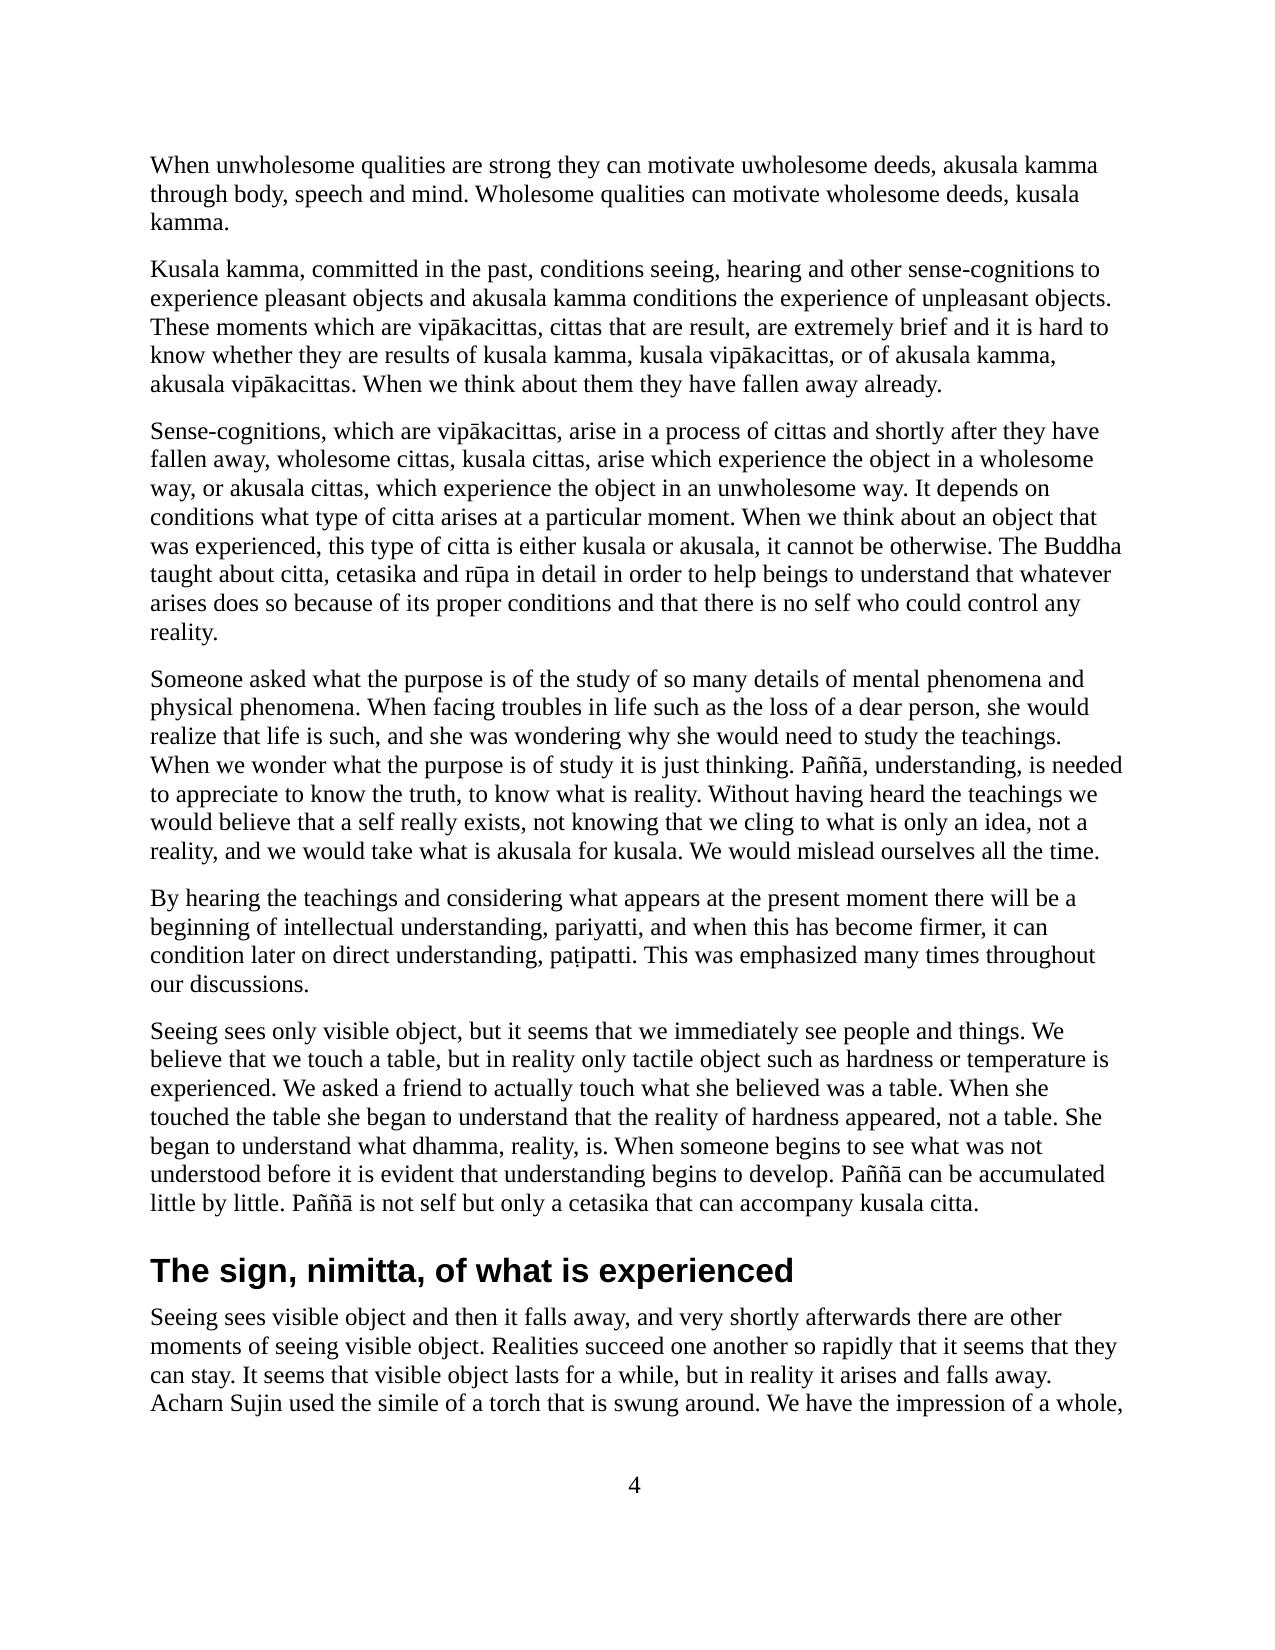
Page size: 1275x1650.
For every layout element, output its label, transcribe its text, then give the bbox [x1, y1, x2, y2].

text By hearing the teachings and considering what appears at the present moment there will be a beginning of intellectual understanding, pariyatti, and when this has become firmer, it can condition later on direct understanding, paṭipatti. This was emphasized many times throughout our discussions. [150, 883, 1125, 998]
text Someone asked what the purpose is of the study of so many details of mental phenomena and physical phenomena. When facing troubles in life such as the loss of a dear person, she would realize that life is such, and she was wondering why she would need to study the teachings. When we wonder what the purpose is of study it is just thinking. Paññā, understanding, is needed to appreciate to know the truth, to know what is reality. Without having heard the teachings we would believe that a self really exists, not knowing that we cling to what is only an idea, not a reality, and we would take what is akusala for kusala. We would mislead ourselves all the time. [150, 664, 1125, 865]
text Kusala kamma, committed in the past, conditions seeing, hearing and other sense-cognitions to experience pleasant objects and akusala kamma conditions the experience of unpleasant objects. These moments which are vipākacittas, cittas that are result, are extremely brief and it is hard to know whether they are results of kusala kamma, kusala vipākacittas, or of akusala kamma, akusala vipākacittas. When we think about them they have fallen away already. [150, 254, 1125, 398]
text Seeing sees only visible object, but it seems that we immediately see people and things. We believe that we touch a table, but in reality only tactile object such as hardness or temperature is experienced. We asked a friend to actually touch what she believed was a table. When she touched the table she began to understand that the reality of hardness appeared, not a table. She began to understand what dhamma, reality, is. When someone begins to see what was not understood before it is evident that understanding begins to develop. Paññā can be accumulated little by little. Paññā is not self but only a cetasika that can accompany kusala citta. [150, 1016, 1125, 1217]
subtitle The sign, nimitta, of what is experienced [150, 1251, 1125, 1290]
text Sense-cognitions, which are vipākacittas, arise in a process of cittas and shortly after they have fallen away, wholesome cittas, kusala cittas, arise which experience the object in a wholesome way, or akusala cittas, which experience the object in an unwholesome way. It depends on conditions what type of citta arises at a particular moment. When we think about an object that was experienced, this type of citta is either kusala or akusala, it cannot be otherwise. The Buddha taught about citta, cetasika and rūpa in detail in order to help beings to understand that whatever arises does so because of its proper conditions and that there is no self who could control any reality. [150, 416, 1125, 646]
text When unwholesome qualities are strong they can motivate uwholesome deeds, akusala kamma through body, speech and mind. Wholesome qualities can motivate wholesome deeds, kusala kamma. [150, 150, 1125, 236]
text Seeing sees visible object and then it falls away, and very shortly afterwards there are other moments of seeing visible object. Realities succeed one another so rapidly that it seems that they can stay. It seems that visible object lasts for a while, but in reality it arises and falls away. Acharn Sujin used the simile of a torch that is swung around. We have the impression of a whole, [150, 1302, 1125, 1417]
